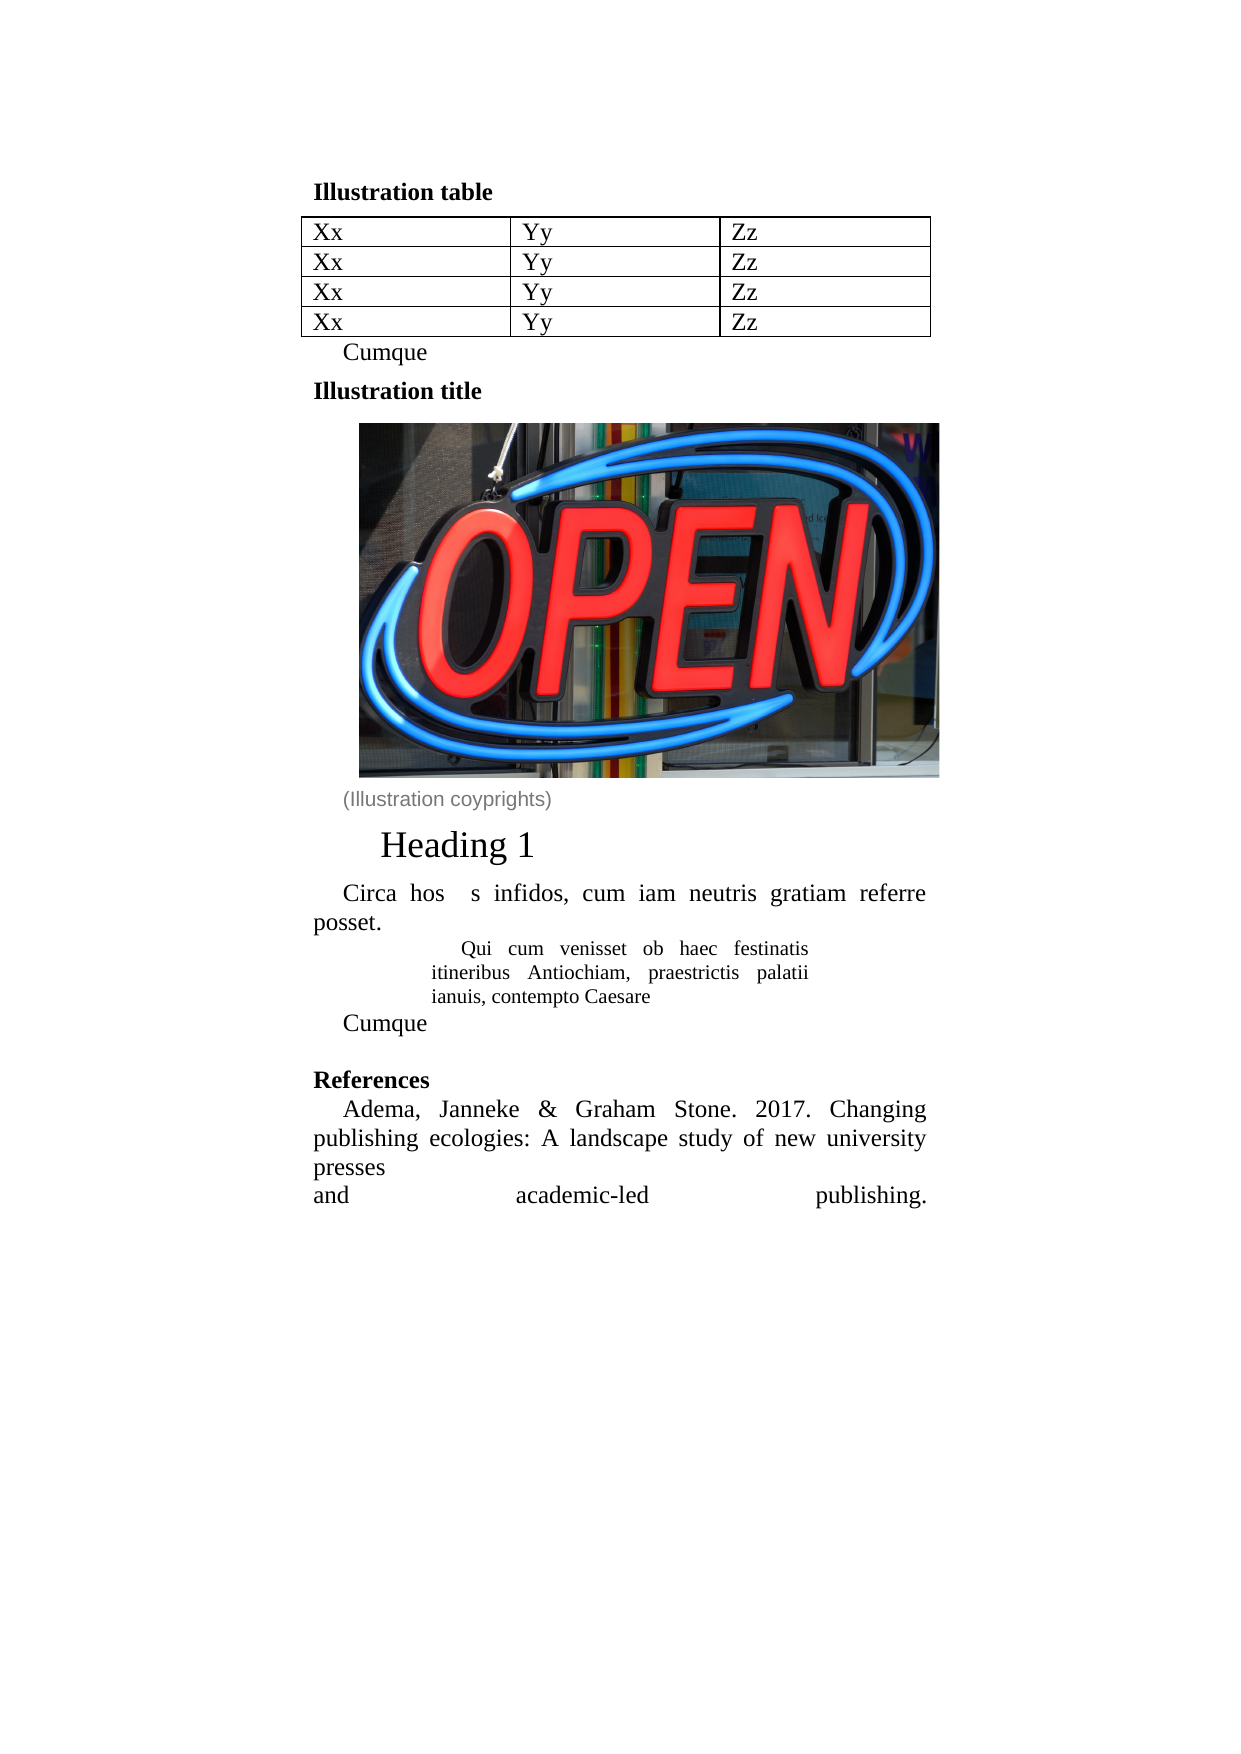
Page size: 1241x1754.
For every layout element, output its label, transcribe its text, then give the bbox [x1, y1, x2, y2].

table_cell Yy [511, 247, 719, 276]
picture [359, 423, 940, 778]
text Qui cum venisset ob haec festinatis itineribus Antiochiam, praestrictis palatii ianuis, contempto Caesare [431, 936, 809, 1008]
text Adema, Janneke & Graham Stone. 2017. Changing publishing ecologies: A landscape study of new university presses and academic-led publishing. [313, 1094, 927, 1209]
subtitle Heading 1 [380, 823, 927, 866]
text Illustration table [313, 177, 927, 206]
table_header Yy [511, 218, 719, 246]
text (Illustration coyprights) [313, 786, 927, 810]
table_cell Zz [721, 247, 930, 276]
text Cumque [313, 337, 927, 365]
table_cell Zz [721, 307, 930, 336]
table_cell Yy [511, 277, 719, 306]
table_cell Yy [511, 307, 719, 336]
table_cell Xx [302, 277, 510, 306]
table_header Xx [302, 218, 510, 246]
table_cell Zz [721, 277, 930, 306]
text Cumque [313, 1008, 927, 1037]
table_header Zz [721, 218, 930, 246]
table_cell Xx [302, 307, 510, 336]
text Circa hos s infidos, cum iam neutris gratiam referre posset. [313, 878, 927, 936]
text References [313, 1066, 927, 1094]
table_cell Xx [302, 247, 510, 276]
text Illustration title [313, 376, 927, 404]
